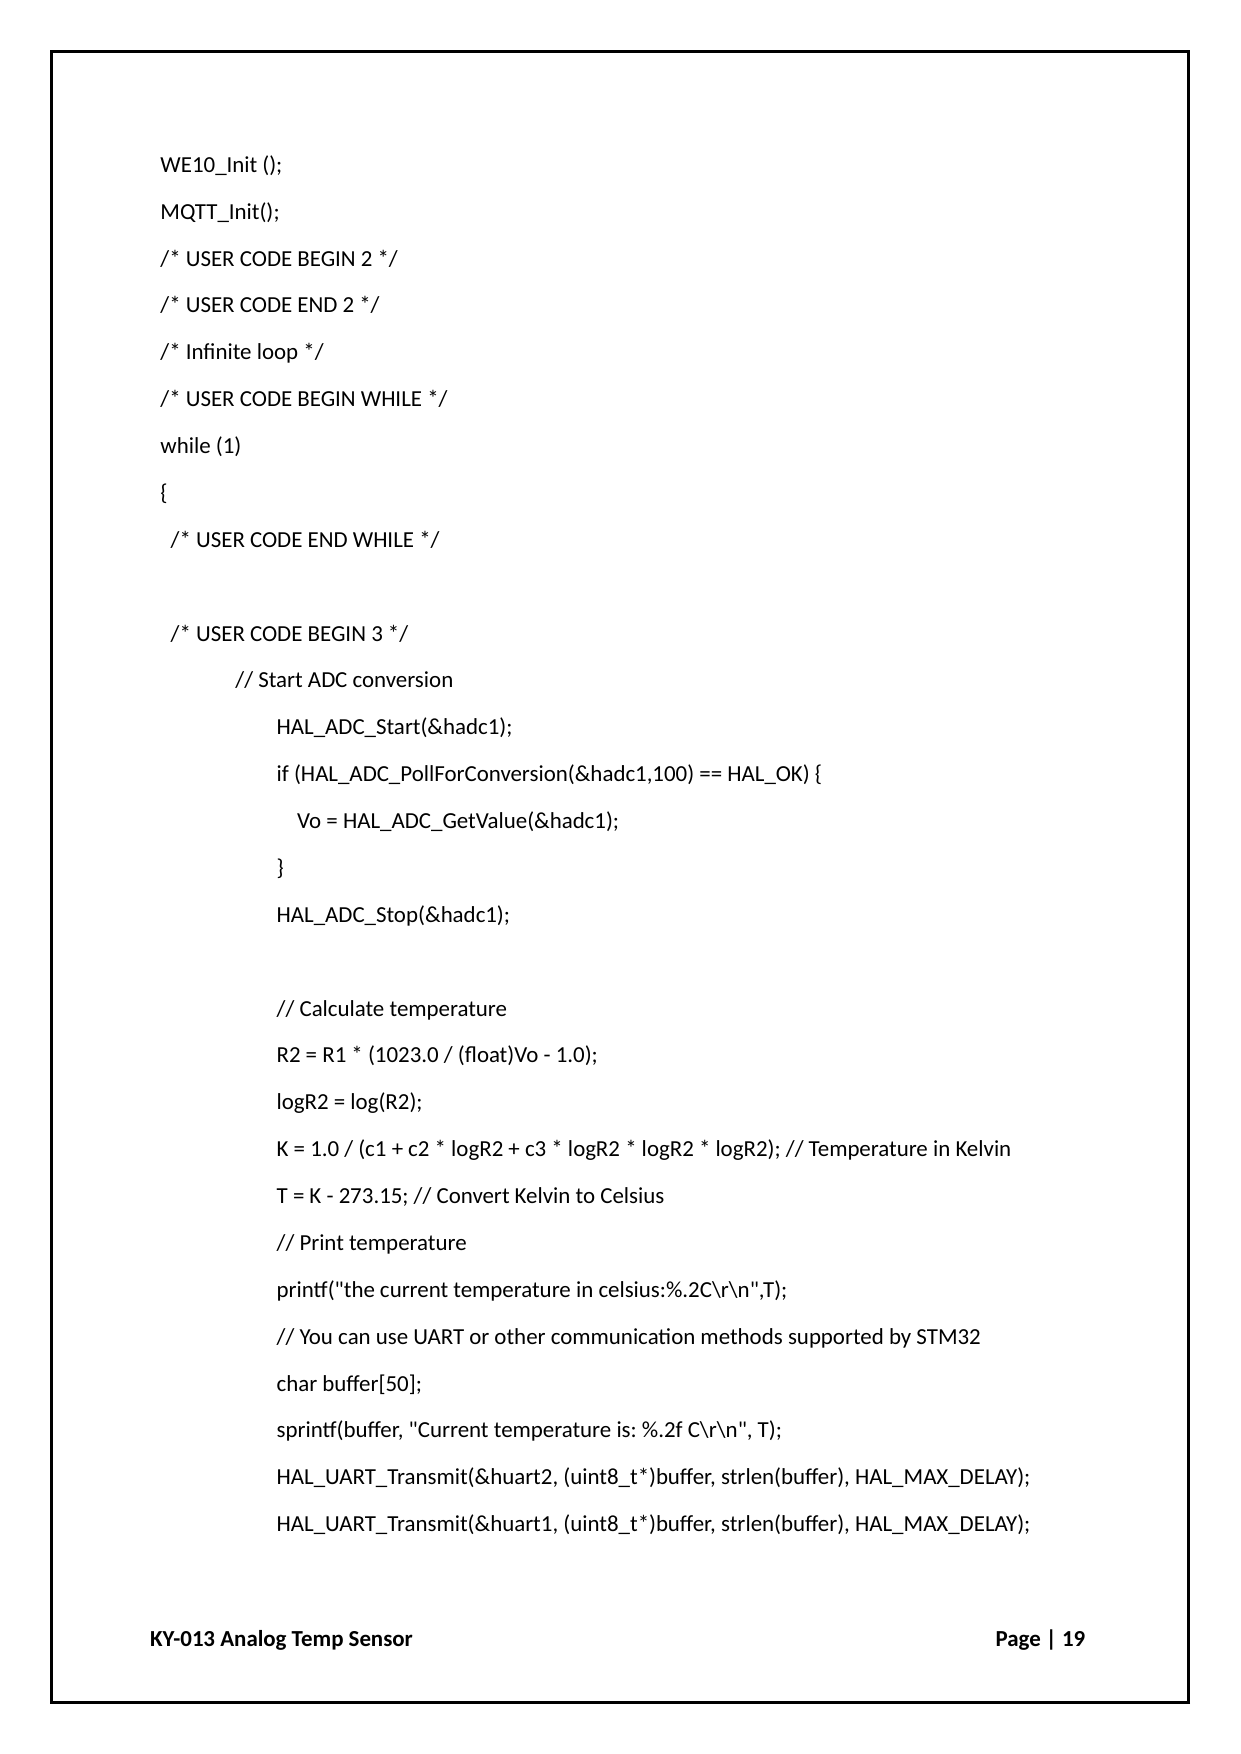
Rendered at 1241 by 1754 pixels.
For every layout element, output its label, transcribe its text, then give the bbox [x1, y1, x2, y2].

text } [150, 853, 1090, 881]
text /* USER CODE BEGIN WHILE */ [150, 384, 1090, 412]
text // Print temperature [150, 1228, 1090, 1256]
text logR2 = log(R2); [150, 1087, 1090, 1116]
text char buffer[50]; [150, 1369, 1090, 1397]
text { [150, 478, 1090, 506]
text HAL_ADC_Start(&hadc1); [150, 712, 1090, 741]
text /* USER CODE END 2 */ [150, 291, 1090, 319]
text if (HAL_ADC_PollForConversion(&hadc1,100) == HAL_OK) { [150, 759, 1090, 787]
text // You can use UART or other communication methods supported by STM32 [150, 1322, 1090, 1350]
text WE10_Init (); [150, 150, 1090, 178]
text /* USER CODE BEGIN 2 */ [150, 244, 1090, 272]
text // Start ADC conversion [150, 666, 1090, 694]
text sprintf(buffer, "Current temperature is: %.2f C\r\n", T); [150, 1416, 1090, 1444]
text HAL_ADC_Stop(&hadc1); [150, 900, 1090, 928]
text printf("the current temperature in celsius:%.2C\r\n",T); [150, 1275, 1090, 1303]
text // Calculate temperature [150, 994, 1090, 1022]
text Vo = HAL_ADC_GetValue(&hadc1); [150, 806, 1090, 834]
text HAL_UART_Transmit(&huart1, (uint8_t*)buffer, strlen(buffer), HAL_MAX_DELAY); [150, 1509, 1090, 1537]
text while (1) [150, 431, 1090, 459]
text /* USER CODE END WHILE */ [150, 525, 1090, 553]
text HAL_UART_Transmit(&huart2, (uint8_t*)buffer, strlen(buffer), HAL_MAX_DELAY); [150, 1462, 1090, 1491]
text K = 1.0 / (c1 + c2 * logR2 + c3 * logR2 * logR2 * logR2); // Temperature in Kelvin [150, 1134, 1090, 1162]
text T = K - 273.15; // Convert Kelvin to Celsius [150, 1181, 1090, 1209]
text MQTT_Init(); [150, 197, 1090, 225]
text /* Infinite loop */ [150, 337, 1090, 366]
text R2 = R1 * (1023.0 / (float)Vo - 1.0); [150, 1041, 1090, 1069]
text /* USER CODE BEGIN 3 */ [150, 619, 1090, 647]
